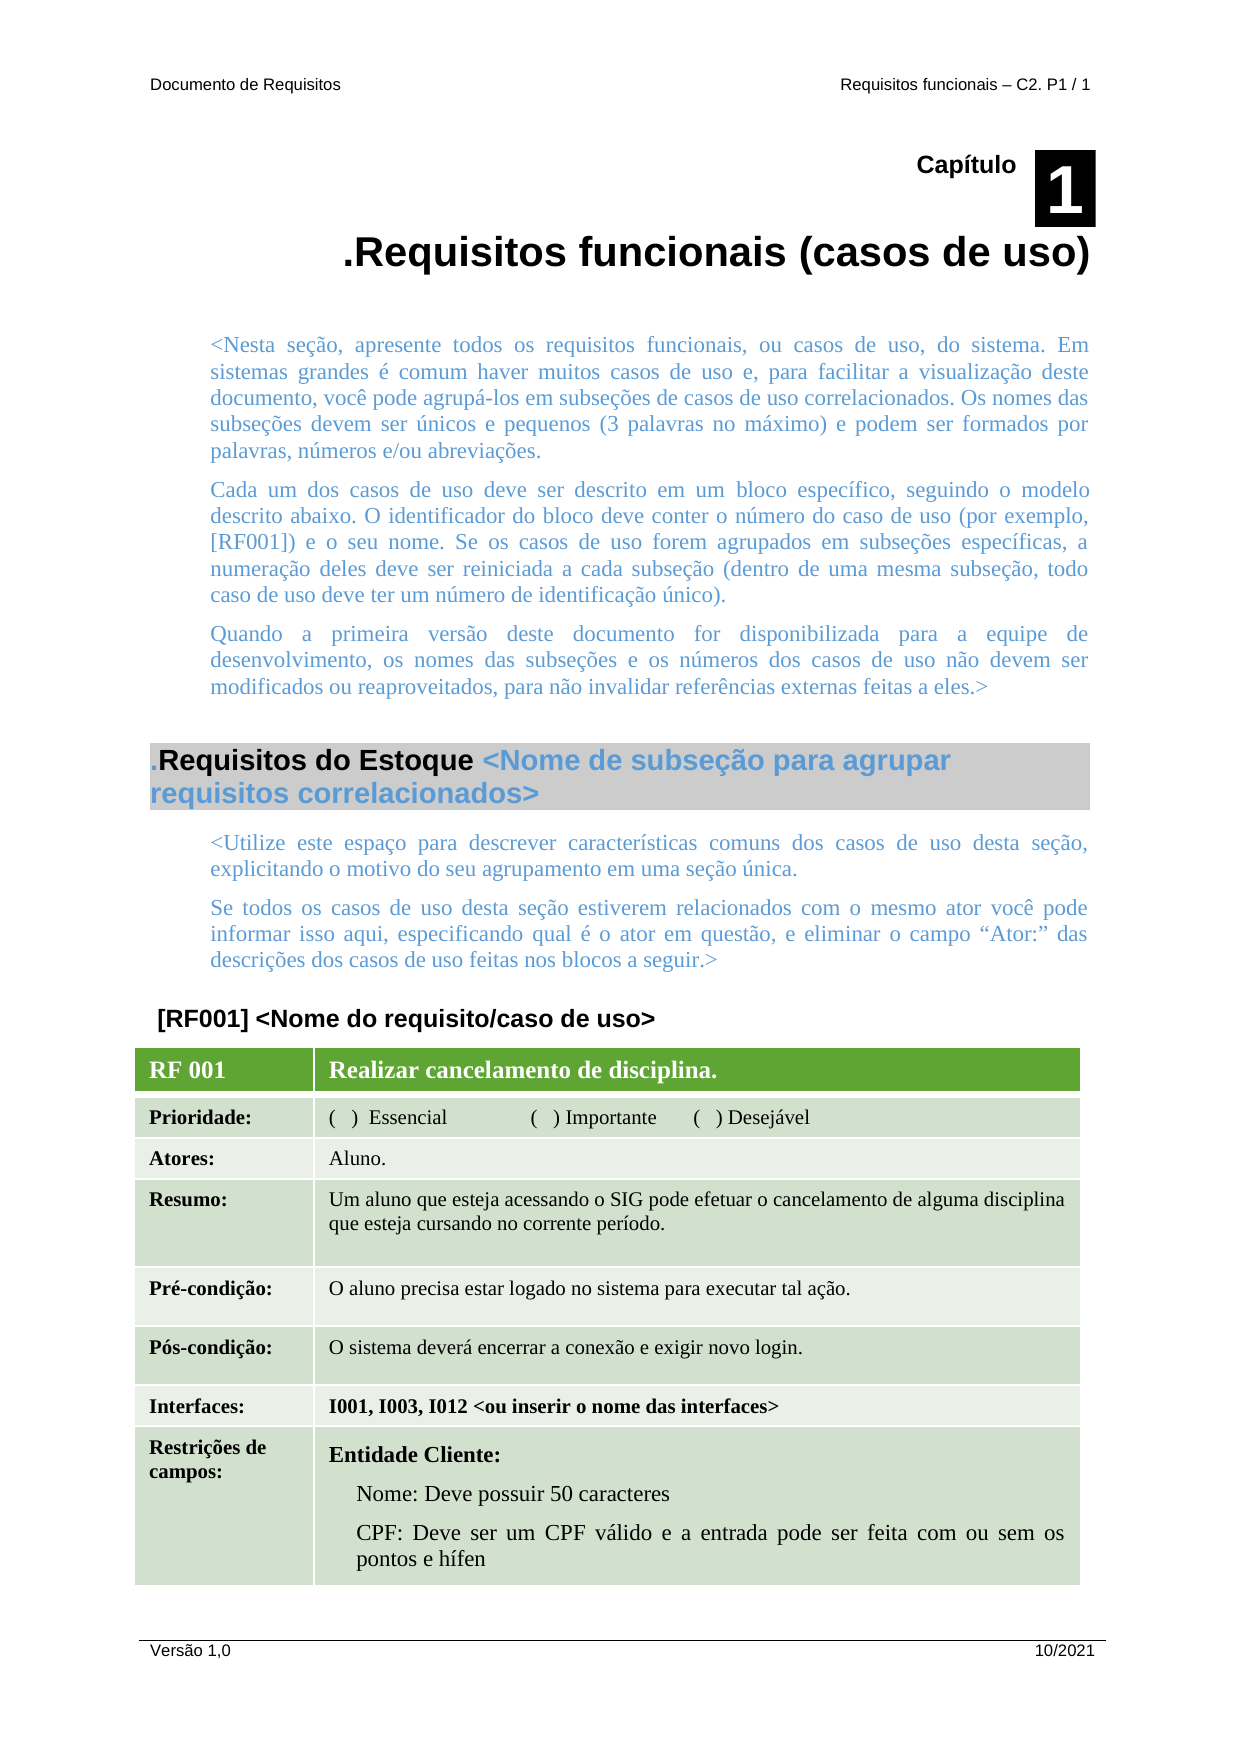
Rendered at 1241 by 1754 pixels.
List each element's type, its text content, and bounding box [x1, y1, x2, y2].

table_cell ( ) Essencial ( ) Importante ( ) Desejável [315, 1098, 1080, 1137]
table_cell O sistema deverá encerrar a conexão e exigir novo login. [315, 1327, 1080, 1384]
text Cada um dos casos de uso deve ser descrito em um bloco específico, seguindo o modelo descrito abaixo. O identificador do bloco deve conter o número do caso de uso (por exemplo, [RF001]) e o seu nome. Se os casos de uso forem agrupados em subseções específicas, a numeração deles deve ser reiniciada a cada subseção (dentro de uma mesma subseção, todo caso de uso deve ter um número de identificação único). [210, 476, 1090, 607]
table_cell Atores: [135, 1139, 313, 1178]
table_cell I001, I003, I012 <ou inserir o nome das interfaces> [315, 1386, 1080, 1425]
text <Nesta seção, apresente todos os requisitos funcionais, ou casos de uso, do sistema. Em sistemas grandes é comum haver muitos casos de uso e, para facilitar a visualização deste documento, você pode agrupá-los em subseções de casos de uso correlacionados. Os nomes das subseções devem ser únicos e pequenos (3 palavras no máximo) e podem ser formados por palavras, números e/ou abreviações. [210, 331, 1090, 463]
text <Utilize este espaço para descrever características comuns dos casos de uso desta seção, explicitando o motivo do seu agrupamento em uma seção única. [210, 829, 1090, 881]
table_cell O aluno precisa estar logado no sistema para executar tal ação. [315, 1268, 1080, 1325]
table_header RF 001 [135, 1048, 313, 1091]
table_cell Pós-condição: [135, 1327, 313, 1384]
table_cell Aluno. [315, 1139, 1080, 1178]
table_cell Entidade Cliente: Nome: Deve possuir 50 caracteres CPF: Deve ser um CPF válido e a entrada pode ser feita com ou sem os pontos e hífen [315, 1427, 1080, 1585]
table_cell Restrições de campos: [135, 1427, 313, 1585]
table_cell Resumo: [135, 1180, 313, 1266]
table_header Realizar cancelamento de disciplina. [315, 1048, 1080, 1091]
subtitle Requisitos funcionais (casos de uso) [150, 227, 1090, 275]
text [RF001] <Nome do requisito/caso de uso> [150, 1004, 1090, 1033]
table_cell Pré-condição: [135, 1268, 313, 1325]
text Capítulo [210, 150, 1035, 227]
text Quando a primeira versão deste documento for disponibilizada para a equipe de desenvolvimento, os nomes das subseções e os números dos casos de uso não devem ser modificados ou reaproveitados, para não invalidar referências externas feitas a eles.> [210, 620, 1090, 699]
table_cell Interfaces: [135, 1386, 313, 1425]
text Se todos os casos de uso desta seção estiverem relacionados com o mesmo ator você pode informar isso aqui, especificando qual é o ator em questão, e eliminar o campo “Ator:” das descrições dos casos de uso feitas nos blocos a seguir.> [210, 894, 1090, 973]
subtitle Requisitos do Estoque <Nome de subseção para agrupar requisitos correlacionados> [150, 743, 1090, 810]
table_cell Um aluno que esteja acessando o SIG pode efetuar o cancelamento de alguma disciplina que esteja cursando no corrente período. [315, 1180, 1080, 1266]
table_cell Prioridade: [135, 1098, 313, 1137]
